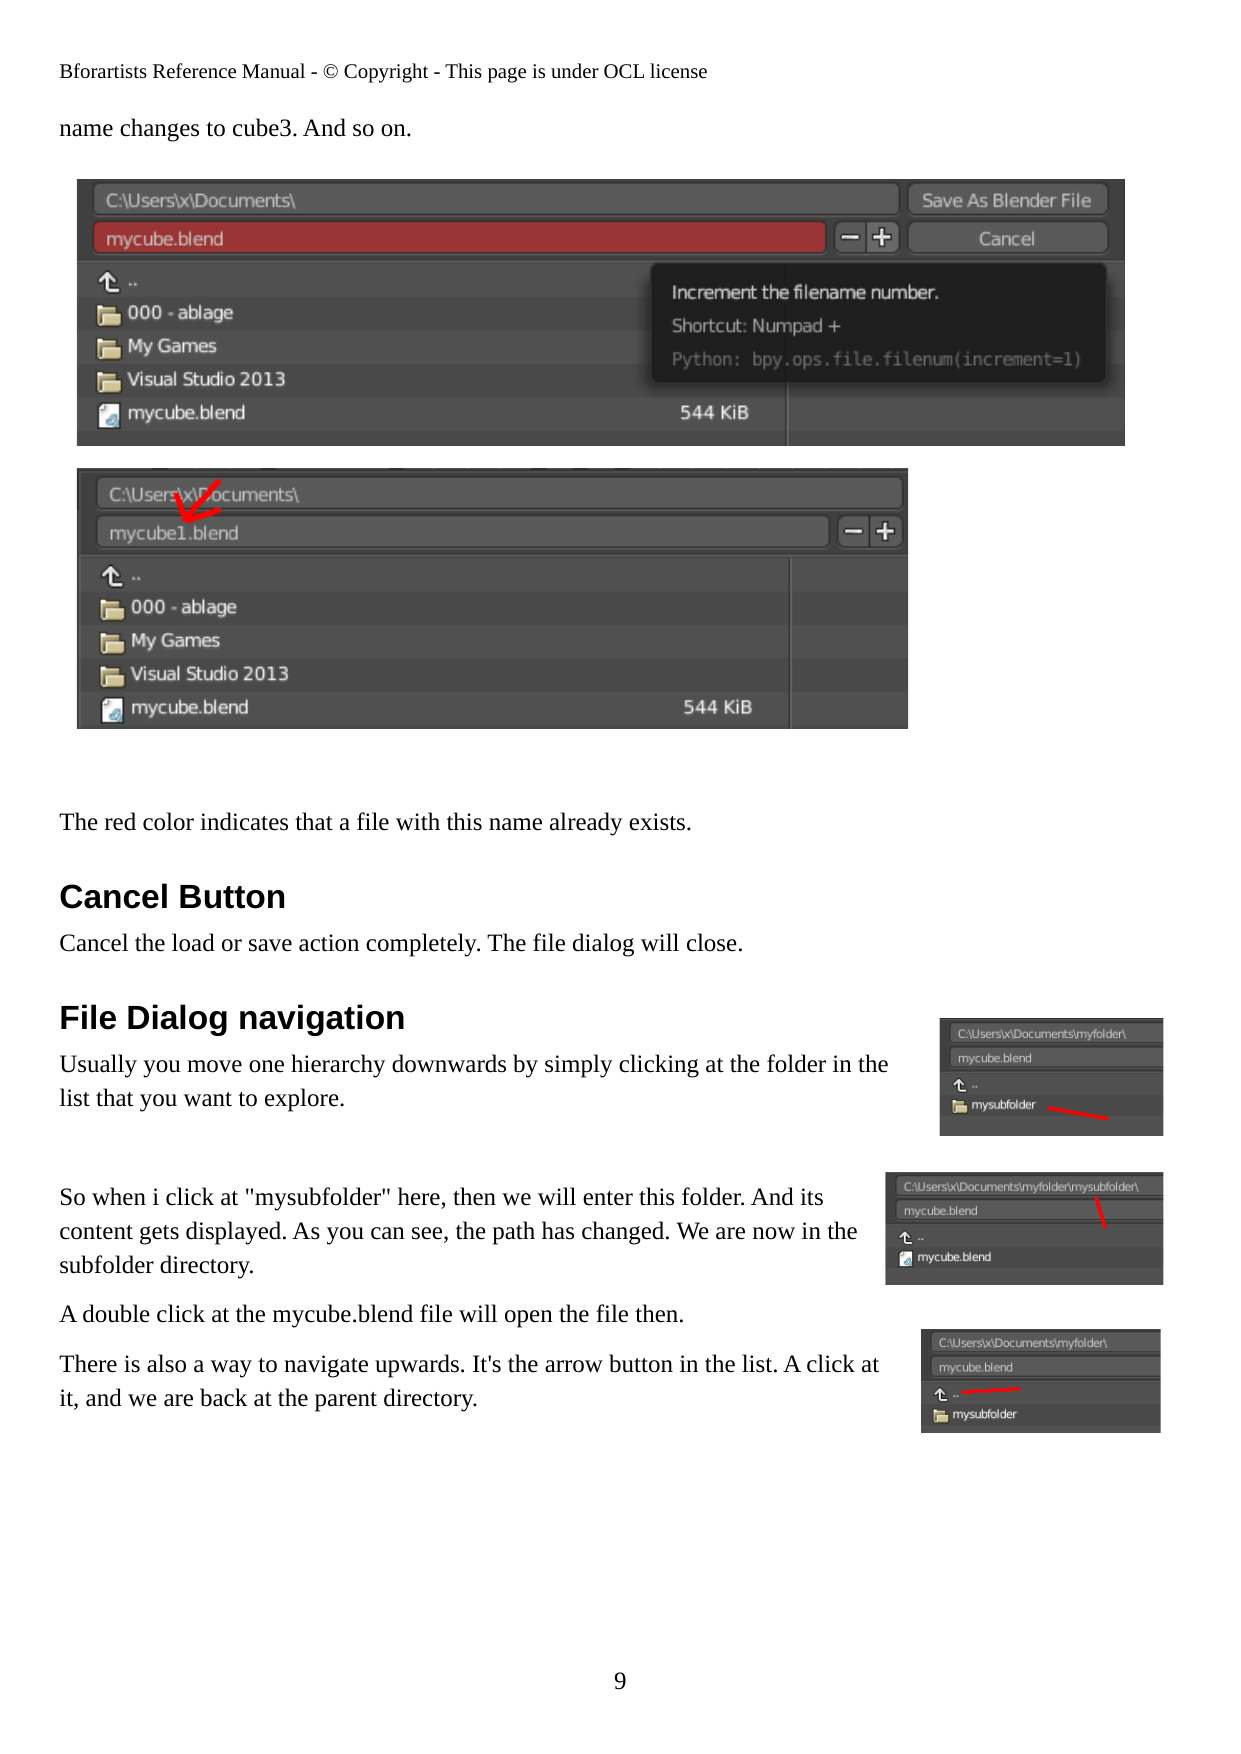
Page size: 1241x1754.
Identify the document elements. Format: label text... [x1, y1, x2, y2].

text A double click at the mycube.blend file will open the file then. [59, 1299, 1181, 1328]
text So when i click at "mysubfolder" here, then we will enter this folder. And its content gets displayed. As you can see, the path has changed. We are now in the subfolder directory. [59, 1182, 885, 1279]
subtitle Cancel Button [59, 877, 1181, 915]
picture [885, 1172, 1164, 1285]
picture [921, 1329, 1161, 1433]
subtitle File Dialog navigation [59, 998, 1181, 1036]
picture [76, 179, 1125, 446]
text Cancel the load or save action completely. The file dialog will close. [59, 928, 1181, 957]
text There is also a way to navigate upwards. It's the arrow button in the list. A click at it, and we are back at the parent directory. [59, 1349, 921, 1412]
text Usually you move one hierarchy downwards by simply clicking at the folder in the list that you want to explore. [59, 1049, 939, 1112]
picture [939, 1018, 1164, 1136]
text The red color indicates that a file with this name already exists. [59, 807, 1181, 836]
picture [76, 468, 909, 729]
text name changes to cube3. And so on. [59, 113, 1181, 141]
